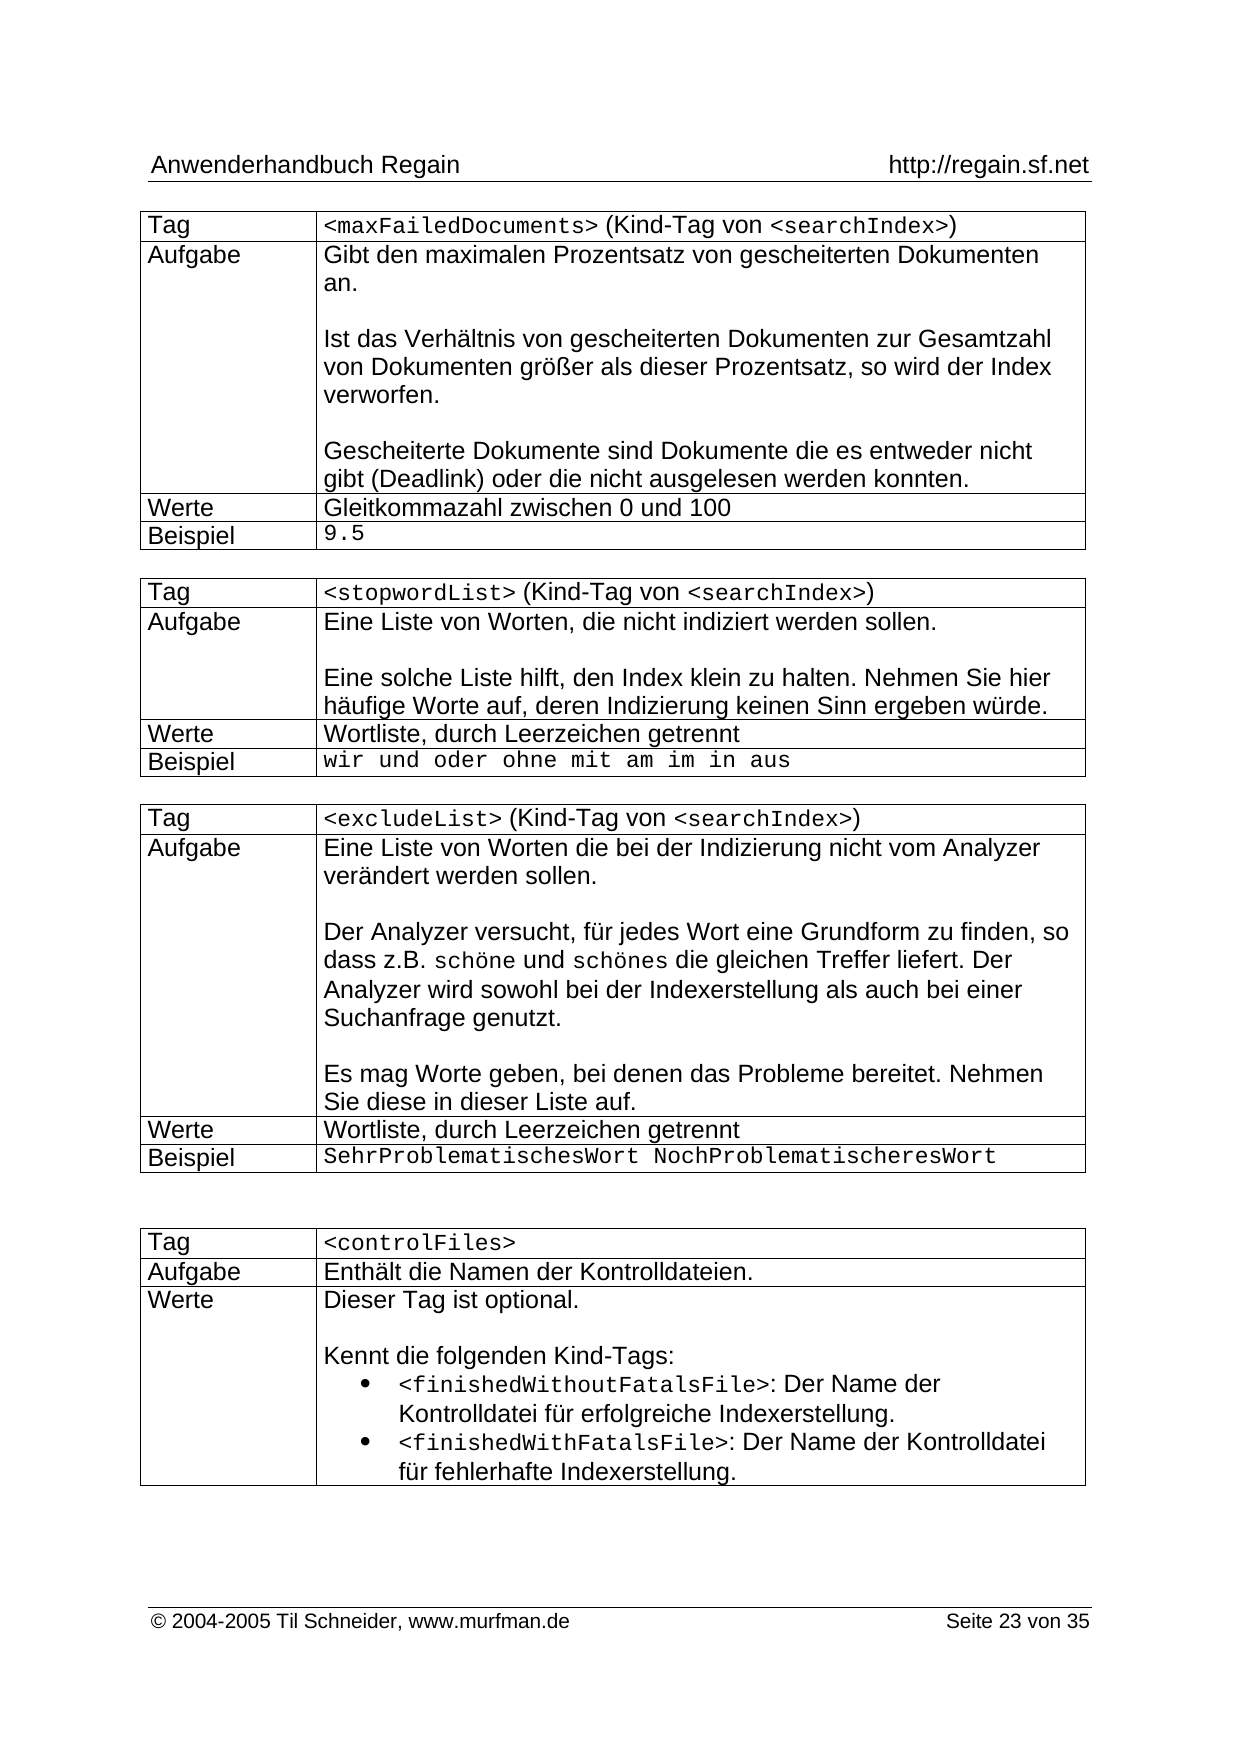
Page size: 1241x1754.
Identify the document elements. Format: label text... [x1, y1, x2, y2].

table_cell 9.5 [317, 522, 1085, 549]
table_cell Gibt den maximalen Prozentsatz von gescheiterten Dokumenten an. Ist das Verhältnis von gescheiterten Dokumenten zur Gesamtzahl von Dokumenten größer als dieser Prozentsatz, so wird der Index verworfen. Gescheiterte Dokumente sind Dokumente die es entweder nicht gibt (Deadlink) oder die nicht ausgelesen werden konnten. [317, 242, 1085, 493]
table_cell Werte [141, 1287, 316, 1485]
table_header <maxFailedDocuments> (Kind-Tag von <searchIndex>) [317, 212, 1085, 241]
table_cell Wortliste, durch Leerzeichen getrennt [317, 720, 1085, 748]
table_cell wir und oder ohne mit am im in aus [317, 749, 1085, 776]
table_cell Eine Liste von Worten, die nicht indiziert werden sollen. Eine solche Liste hilft, den Index klein zu halten. Nehmen Sie hier häufige Worte auf, deren Indizierung keinen Sinn ergeben würde. [317, 608, 1085, 719]
table_cell Dieser Tag ist optional. Kennt die folgenden Kind-Tags: <finishedWithoutFatalsFile>: Der Name der Kontrolldatei für erfolgreiche Indexerstellung. <finishedWithFatalsFile>: Der Name der Kontrolldatei für fehlerhafte Indexerstellung. [317, 1287, 1085, 1485]
table_cell Aufgabe [141, 835, 316, 1116]
table_cell Beispiel [141, 1145, 316, 1172]
table_cell Eine Liste von Worten die bei der Indizierung nicht vom Analyzer verändert werden sollen. Der Analyzer versucht, für jedes Wort eine Grundform zu finden, so dass z.B. schöne und schönes die gleichen Treffer liefert. Der Analyzer wird sowohl bei der Indexerstellung als auch bei einer Suchanfrage genutzt. Es mag Worte geben, bei denen das Probleme bereitet. Nehmen Sie diese in dieser Liste auf. [317, 835, 1085, 1116]
table_cell Beispiel [141, 522, 316, 549]
table_cell SehrProblematischesWort NochProblematischeresWort [317, 1145, 1085, 1172]
table_cell Gleitkommazahl zwischen 0 und 100 [317, 494, 1085, 521]
table_cell Wortliste, durch Leerzeichen getrennt [317, 1117, 1085, 1144]
table_cell Aufgabe [141, 608, 316, 719]
table_cell Werte [141, 1117, 316, 1144]
table_cell Aufgabe [141, 1259, 316, 1286]
table_header Tag [141, 212, 316, 241]
table_header Tag [141, 805, 316, 834]
table_header Tag [141, 579, 316, 607]
table_cell Aufgabe [141, 242, 316, 493]
table_header <controlFiles> [317, 1229, 1085, 1258]
table_header Tag [141, 1229, 316, 1258]
table_header <excludeList> (Kind-Tag von <searchIndex>) [317, 805, 1085, 834]
table_cell Werte [141, 494, 316, 521]
table_cell Enthält die Namen der Kontrolldateien. [317, 1259, 1085, 1286]
table_cell Beispiel [141, 749, 316, 776]
table_header <stopwordList> (Kind-Tag von <searchIndex>) [317, 579, 1085, 607]
table_cell Werte [141, 720, 316, 748]
